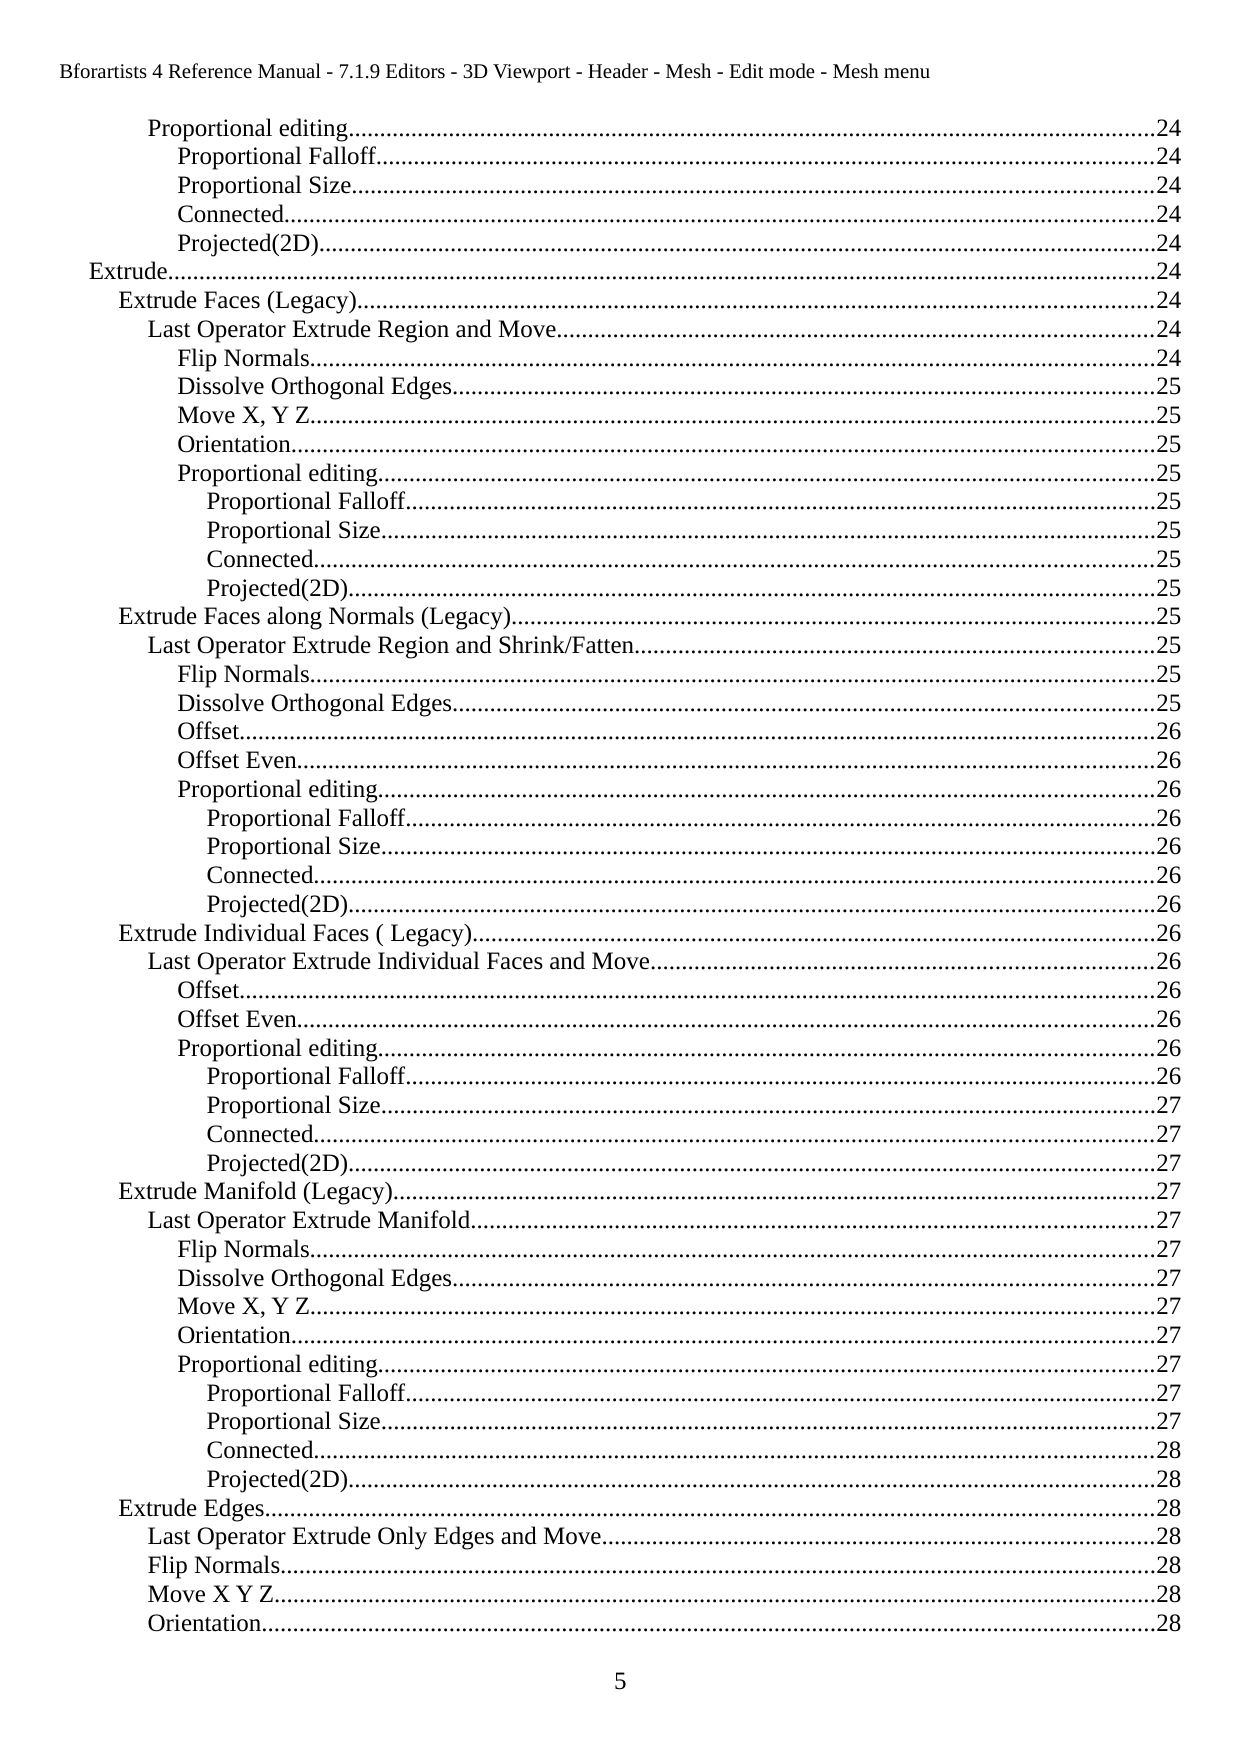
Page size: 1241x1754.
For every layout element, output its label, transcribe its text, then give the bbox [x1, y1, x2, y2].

text Proportional Falloff 24 [177, 141, 1181, 170]
text Orientation 28 [147, 1608, 1181, 1636]
text Flip Normals 28 [147, 1550, 1181, 1579]
text Flip Normals 25 [177, 659, 1181, 688]
text Connected 27 [206, 1119, 1181, 1148]
text Proportional Falloff 26 [206, 1061, 1181, 1090]
text Proportional Falloff 25 [206, 486, 1181, 515]
text Proportional Size 25 [206, 515, 1181, 544]
text Projected(2D) 28 [206, 1464, 1181, 1493]
text Extrude Faces (Legacy) 24 [118, 285, 1181, 314]
text Last Operator Extrude Individual Faces and Move 26 [147, 946, 1181, 975]
text Projected(2D) 25 [206, 573, 1181, 601]
text Projected(2D) 26 [206, 889, 1181, 918]
text Last Operator Extrude Region and Shrink/Fatten 25 [147, 630, 1181, 659]
text Proportional Size 24 [177, 170, 1181, 199]
text Move X, Y Z 25 [177, 400, 1181, 429]
text Proportional editing 24 [147, 113, 1181, 141]
text Extrude Faces along Normals (Legacy) 25 [118, 601, 1181, 630]
text Proportional editing 25 [177, 458, 1181, 486]
text Orientation 25 [177, 429, 1181, 458]
text Flip Normals 24 [177, 343, 1181, 371]
text Dissolve Orthogonal Edges 25 [177, 371, 1181, 400]
text Proportional editing 26 [177, 1033, 1181, 1061]
text Proportional editing 27 [177, 1349, 1181, 1378]
text Move X, Y Z 27 [177, 1291, 1181, 1320]
text Extrude Edges 28 [118, 1493, 1181, 1521]
text Proportional Falloff 26 [206, 803, 1181, 831]
text Extrude 24 [88, 256, 1181, 285]
text Proportional Size 27 [206, 1090, 1181, 1119]
text Offset 26 [177, 975, 1181, 1004]
text Proportional Size 26 [206, 831, 1181, 860]
text Connected 28 [206, 1435, 1181, 1464]
text Flip Normals 27 [177, 1234, 1181, 1263]
text Offset Even 26 [177, 1004, 1181, 1033]
text Connected 26 [206, 860, 1181, 889]
text Dissolve Orthogonal Edges 25 [177, 688, 1181, 716]
text Proportional Size 27 [206, 1406, 1181, 1435]
text Extrude Manifold (Legacy) 27 [118, 1176, 1181, 1205]
text Extrude Individual Faces ( Legacy) 26 [118, 918, 1181, 946]
text Last Operator Extrude Region and Move 24 [147, 314, 1181, 343]
text Connected 24 [177, 199, 1181, 228]
text Proportional Falloff 27 [206, 1378, 1181, 1406]
text Orientation 27 [177, 1320, 1181, 1349]
text Projected(2D) 24 [177, 228, 1181, 256]
text Last Operator Extrude Manifold 27 [147, 1205, 1181, 1234]
text Proportional editing 26 [177, 774, 1181, 803]
text Offset Even 26 [177, 745, 1181, 774]
text Last Operator Extrude Only Edges and Move 28 [147, 1521, 1181, 1550]
text Offset 26 [177, 716, 1181, 745]
text Move X Y Z 28 [147, 1579, 1181, 1608]
text Connected 25 [206, 544, 1181, 573]
text Projected(2D) 27 [206, 1148, 1181, 1176]
text Dissolve Orthogonal Edges 27 [177, 1263, 1181, 1291]
